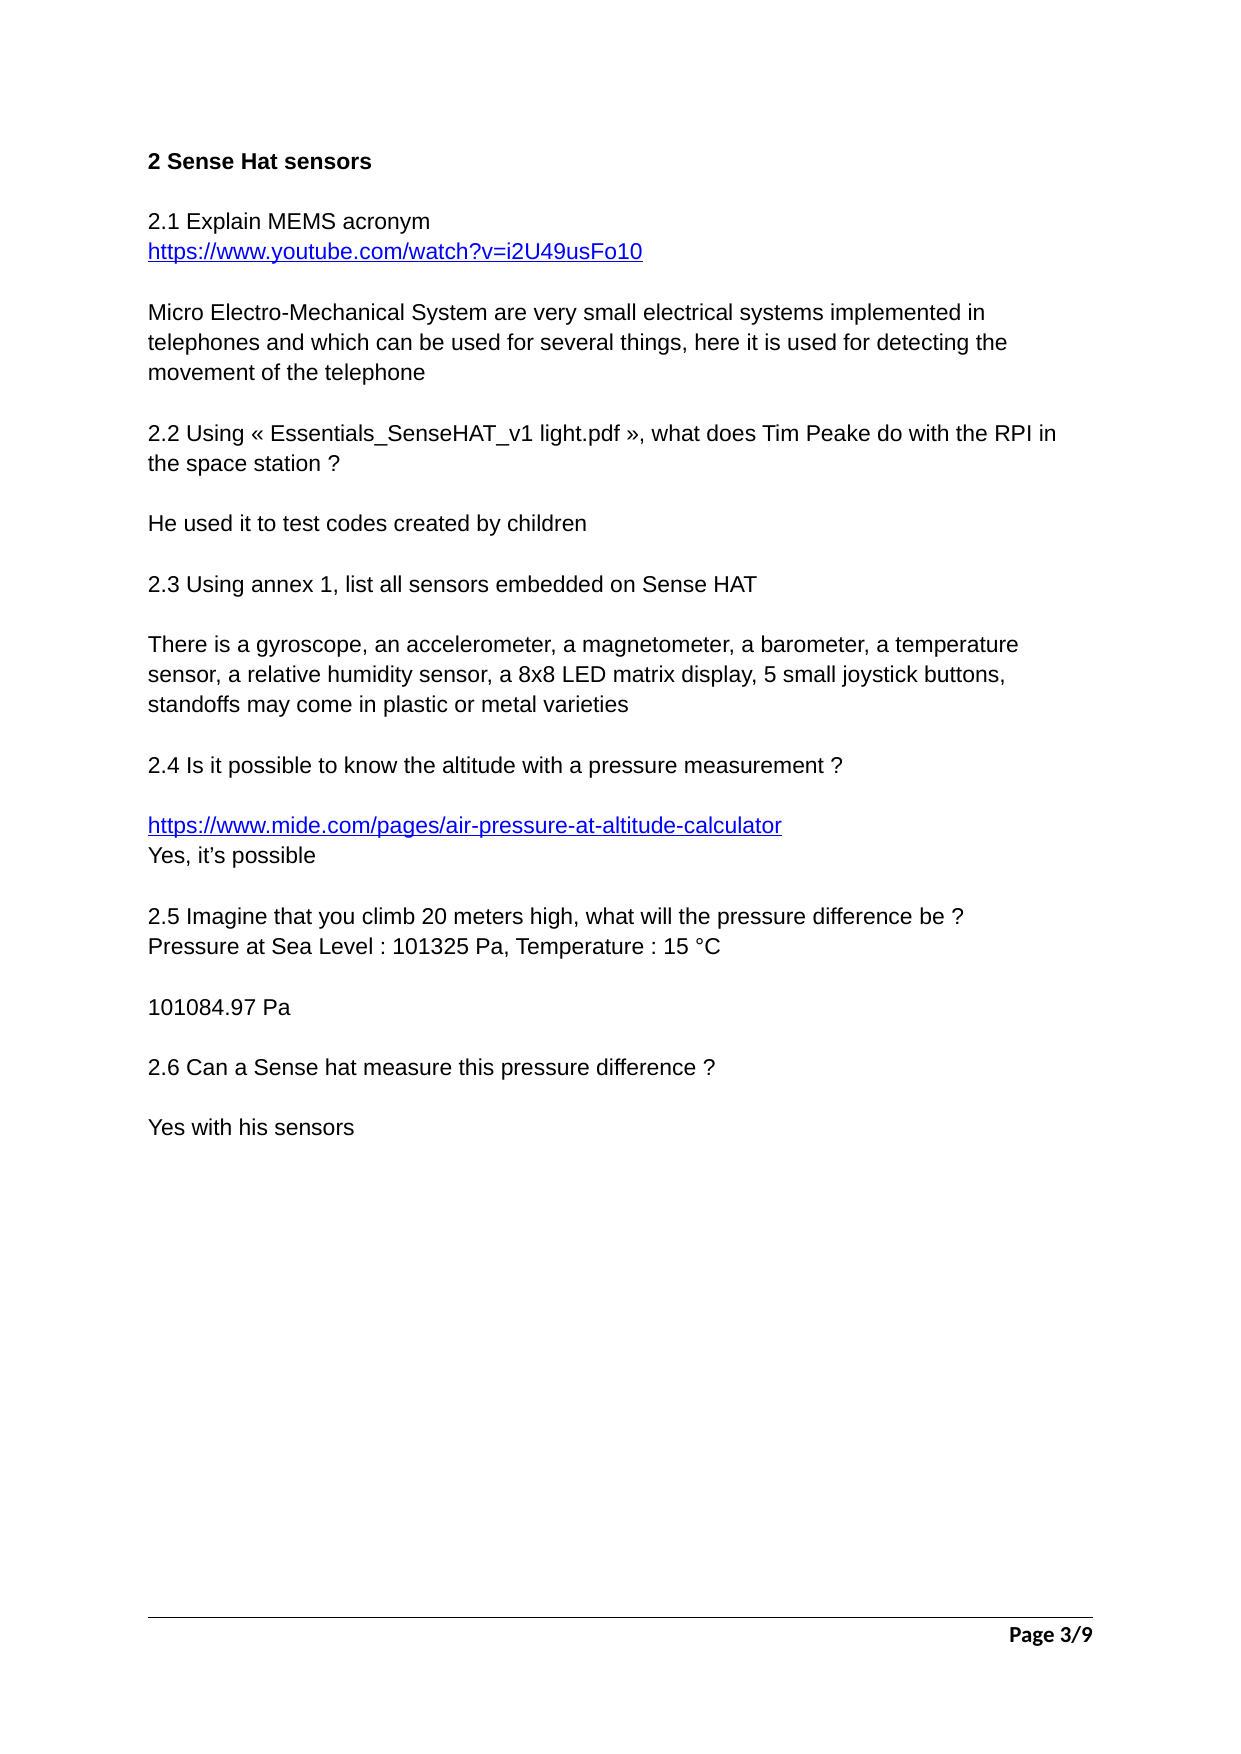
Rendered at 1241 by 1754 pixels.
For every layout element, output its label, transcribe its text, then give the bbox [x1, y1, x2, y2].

text He used it to test codes created by children [148, 510, 1093, 536]
text Micro Electro-Mechanical System are very small electrical systems implemented in telephones and which can be used for several things, here it is used for detecting the movement of the telephone [148, 299, 1093, 385]
text 2.4 Is it possible to know the altitude with a pressure measurement ? [148, 752, 1093, 778]
text 2.2 Using « Essentials_SenseHAT_v1 light.pdf », what does Tim Peake do with the RPI in the space station ? [148, 419, 1093, 476]
text 101084.97 Pa [148, 993, 1093, 1020]
text There is a gyroscope, an accelerometer, a magnetometer, a barometer, a temperature sensor, a relative humidity sensor, a 8x8 LED matrix display, 5 small joystick buttons, standoffs may come in plastic or metal varieties [148, 631, 1093, 718]
text https://www.youtube.com/watch?v=i2U49usFo10 [148, 238, 1093, 264]
text 2.3 Using annex 1, list all sensors embedded on Sense HAT [148, 571, 1093, 597]
text https://www.mide.com/pages/air-pressure-at-altitude-calculator [148, 812, 1093, 838]
text Yes with his sensors [148, 1114, 1093, 1141]
text 2.1 Explain MEMS acronym [148, 208, 1093, 234]
text Pressure at Sea Level : 101325 Pa, Temperature : 15 °C [148, 933, 1093, 959]
text 2.5 Imagine that you climb 20 meters high, what will the pressure difference be ? [148, 903, 1093, 929]
text 2 Sense Hat sensors [148, 148, 1093, 174]
text Yes, it’s possible [148, 842, 1093, 869]
text 2.6 Can a Sense hat measure this pressure difference ? [148, 1054, 1093, 1080]
